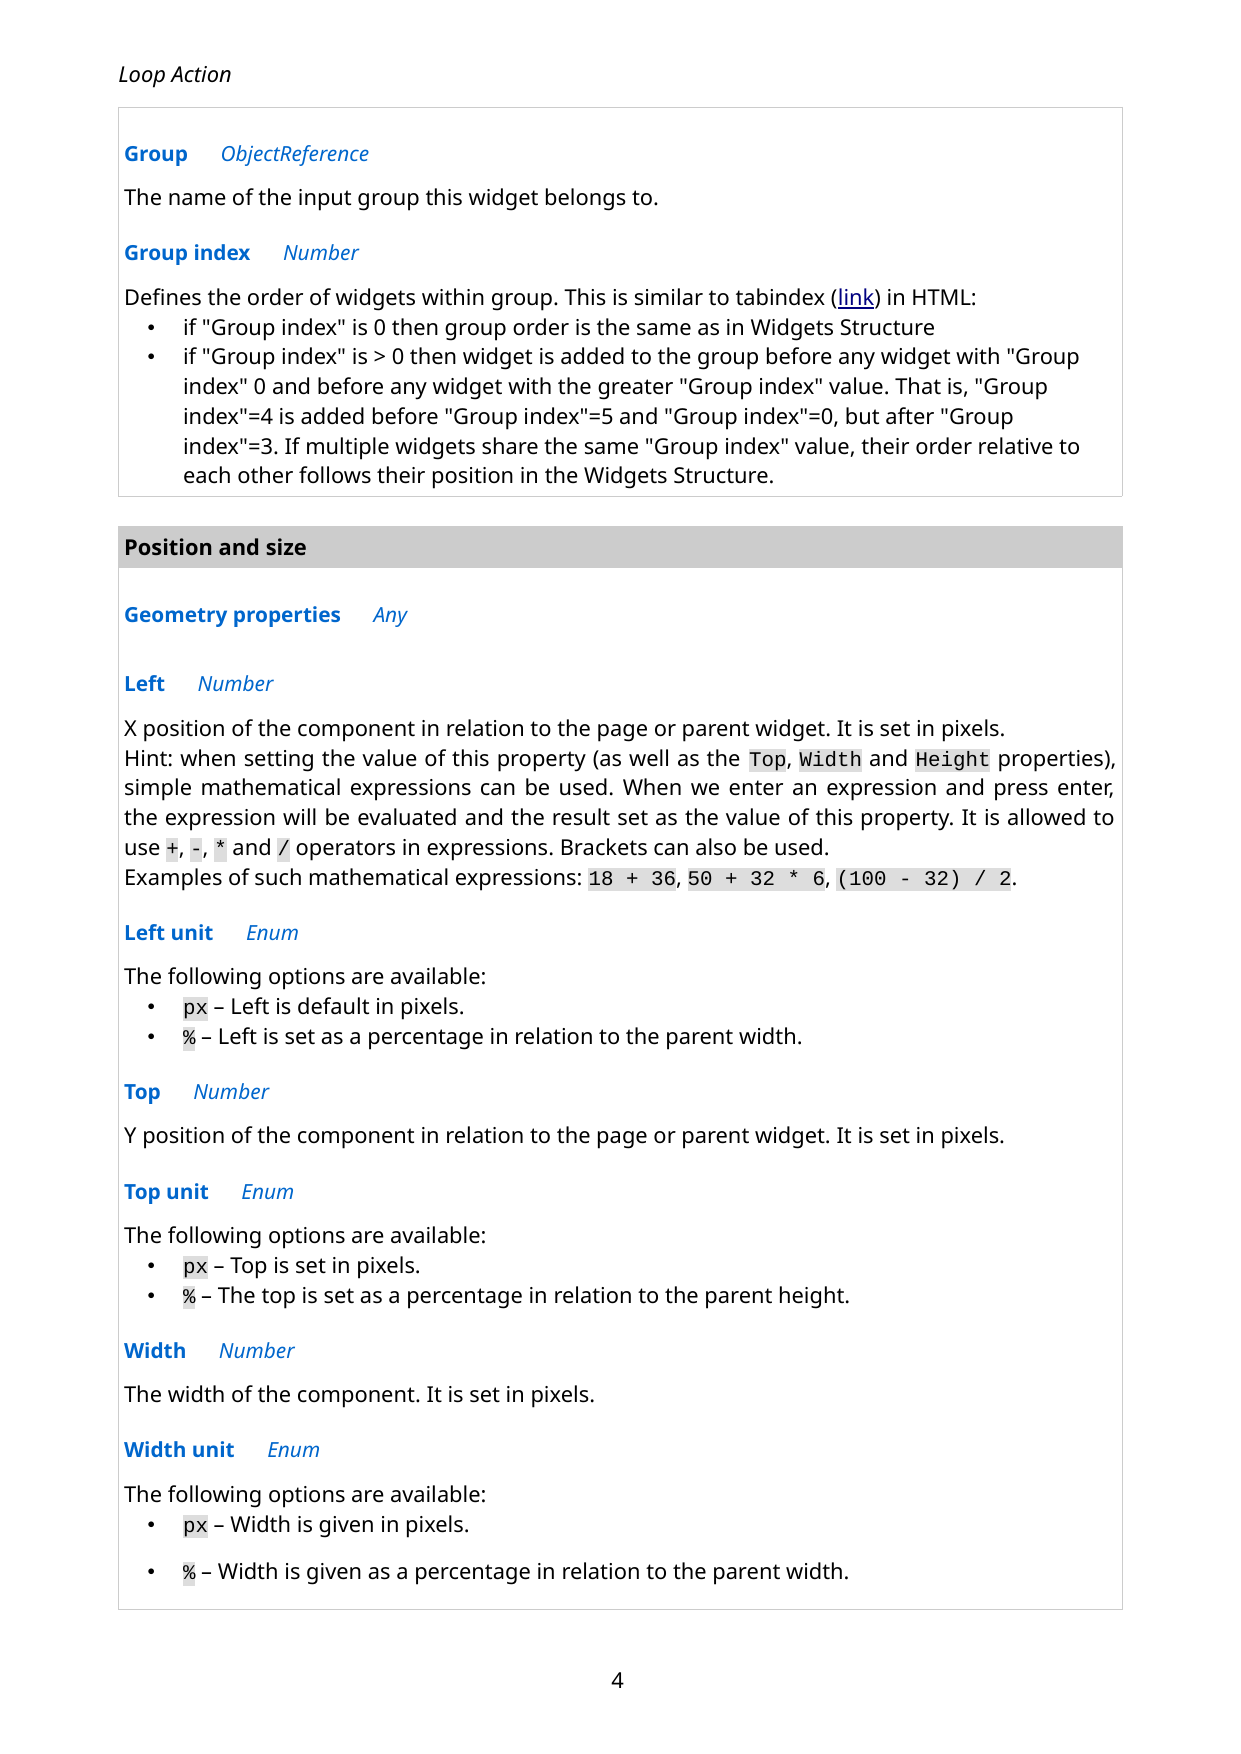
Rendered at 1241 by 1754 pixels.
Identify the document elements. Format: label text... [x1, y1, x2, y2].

table_header Position and size [119, 527, 1122, 567]
table_cell Group ObjectReference The name of the input group this widget belongs to. Group index Number Defines the order of widgets within group. This is similar to tabindex (link) in HTML: if "Group index" is 0 then group order is the same as in Widgets Structure if "Group index" is > 0 then widget is added to the group before any widget with "Group index" 0 and before any widget with the greater "Group index" value. That is, "Group index"=4 is added before "Group index"=5 and "Group index"=0, but after "Group index"=3. If multiple widgets share the same "Group index" value, their order relative to each other follows their position in the Widgets Structure. [119, 108, 1122, 496]
table_cell Geometry properties Any Left Number X position of the component in relation to the page or parent widget. It is set in pixels. Hint: when setting the value of this property (as well as the Top, Width and Height properties), simple mathematical expressions can be used. When we enter an expression and press enter, the expression will be evaluated and the result set as the value of this property. It is allowed to use +, -, * and / operators in expressions. Brackets can also be used. Examples of such mathematical expressions: 18 + 36, 50 + 32 * 6, (100 - 32) / 2. Left unit Enum The following options are available: px – Left is default in pixels. % – Left is set as a percentage in relation to the parent width. Top Number Y position of the component in relation to the page or parent widget. It is set in pixels. Top unit Enum The following options are available: px – Top is set in pixels. % – The top is set as a percentage in relation to the parent height. Width Number The width of the component. It is set in pixels. Width unit Enum The following options are available: px – Width is given in pixels. % – Width is given as a percentage in relation to the parent width. content – Width is automatically set to fit the entire content in width. Height Number The height of the component. It is set in pixels. Height unit Enum The following options are available: px – Height is given in pixels. % – Height is given as a percentage in relation to the parent height. content – Height is automatically set to fit the entire content in height. Absolute pos. String The absolute position of the component in relation to the page. This property is read-only. Align and distribute Any Alignment icons and component distribution. Alignment icons appear when two or more components are selected, and distribution icons appear when three or more components are selected. Center widget Any Icons for horizontal and vertical centering of widgets within a page or parent widget. [119, 568, 1122, 1609]
